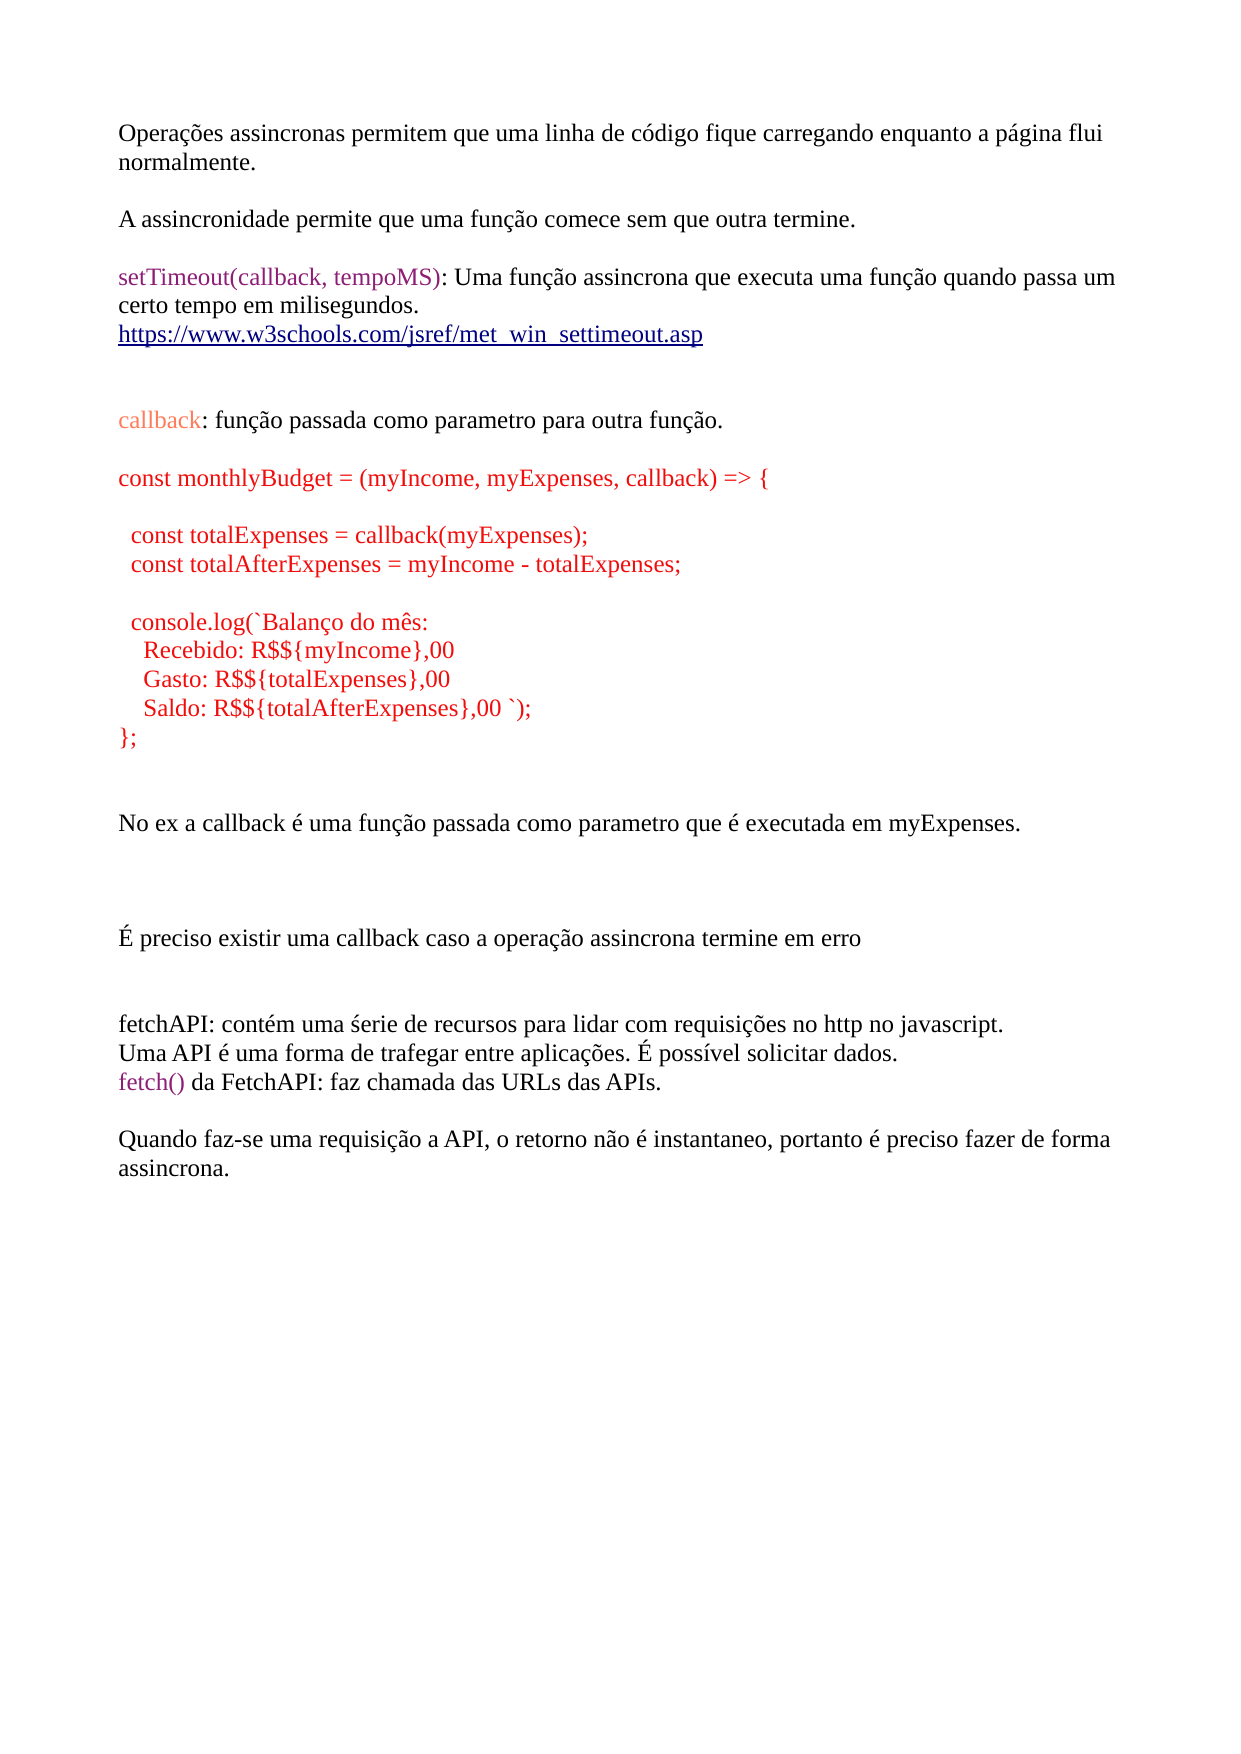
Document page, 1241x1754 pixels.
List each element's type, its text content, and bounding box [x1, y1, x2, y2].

text setTimeout(callback, tempoMS): Uma função assincrona que executa uma função quando passa um certo tempo em milisegundos. [118, 262, 1122, 319]
text No ex a callback é uma função passada como parametro que é executada em myExpenses. [118, 808, 1122, 837]
text Quando faz-se uma requisição a API, o retorno não é instantaneo, portanto é preciso fazer de forma assincrona. [118, 1124, 1122, 1182]
text const totalAfterExpenses = myIncome - totalExpenses; [118, 549, 1122, 578]
text fetch() da FetchAPI: faz chamada das URLs das APIs. [118, 1067, 1122, 1096]
text Gasto: R$${totalExpenses},00 [118, 664, 1122, 693]
text A assincronidade permite que uma função comece sem que outra termine. [118, 204, 1122, 233]
text callback: função passada como parametro para outra função. [118, 406, 1122, 434]
text const monthlyBudget = (myIncome, myExpenses, callback) => { [118, 463, 1122, 492]
text console.log(`Balanço do mês: [118, 607, 1122, 636]
text Uma API é uma forma de trafegar entre aplicações. É possível solicitar dados. [118, 1038, 1122, 1067]
text Recebido: R$${myIncome},00 [118, 636, 1122, 664]
text fetchAPI: contém uma śerie de recursos para lidar com requisições no http no javascript. [118, 1009, 1122, 1038]
text Operações assincronas permitem que uma linha de código fique carregando enquanto a página flui normalmente. [118, 118, 1122, 176]
text Saldo: R$${totalAfterExpenses},00 `); [118, 693, 1122, 722]
text }; [118, 722, 1122, 751]
text https://www.w3schools.com/jsref/met_win_settimeout.asp [118, 319, 1122, 348]
text const totalExpenses = callback(myExpenses); [118, 521, 1122, 549]
text É preciso existir uma callback caso a operação assincrona termine em erro [118, 923, 1122, 952]
